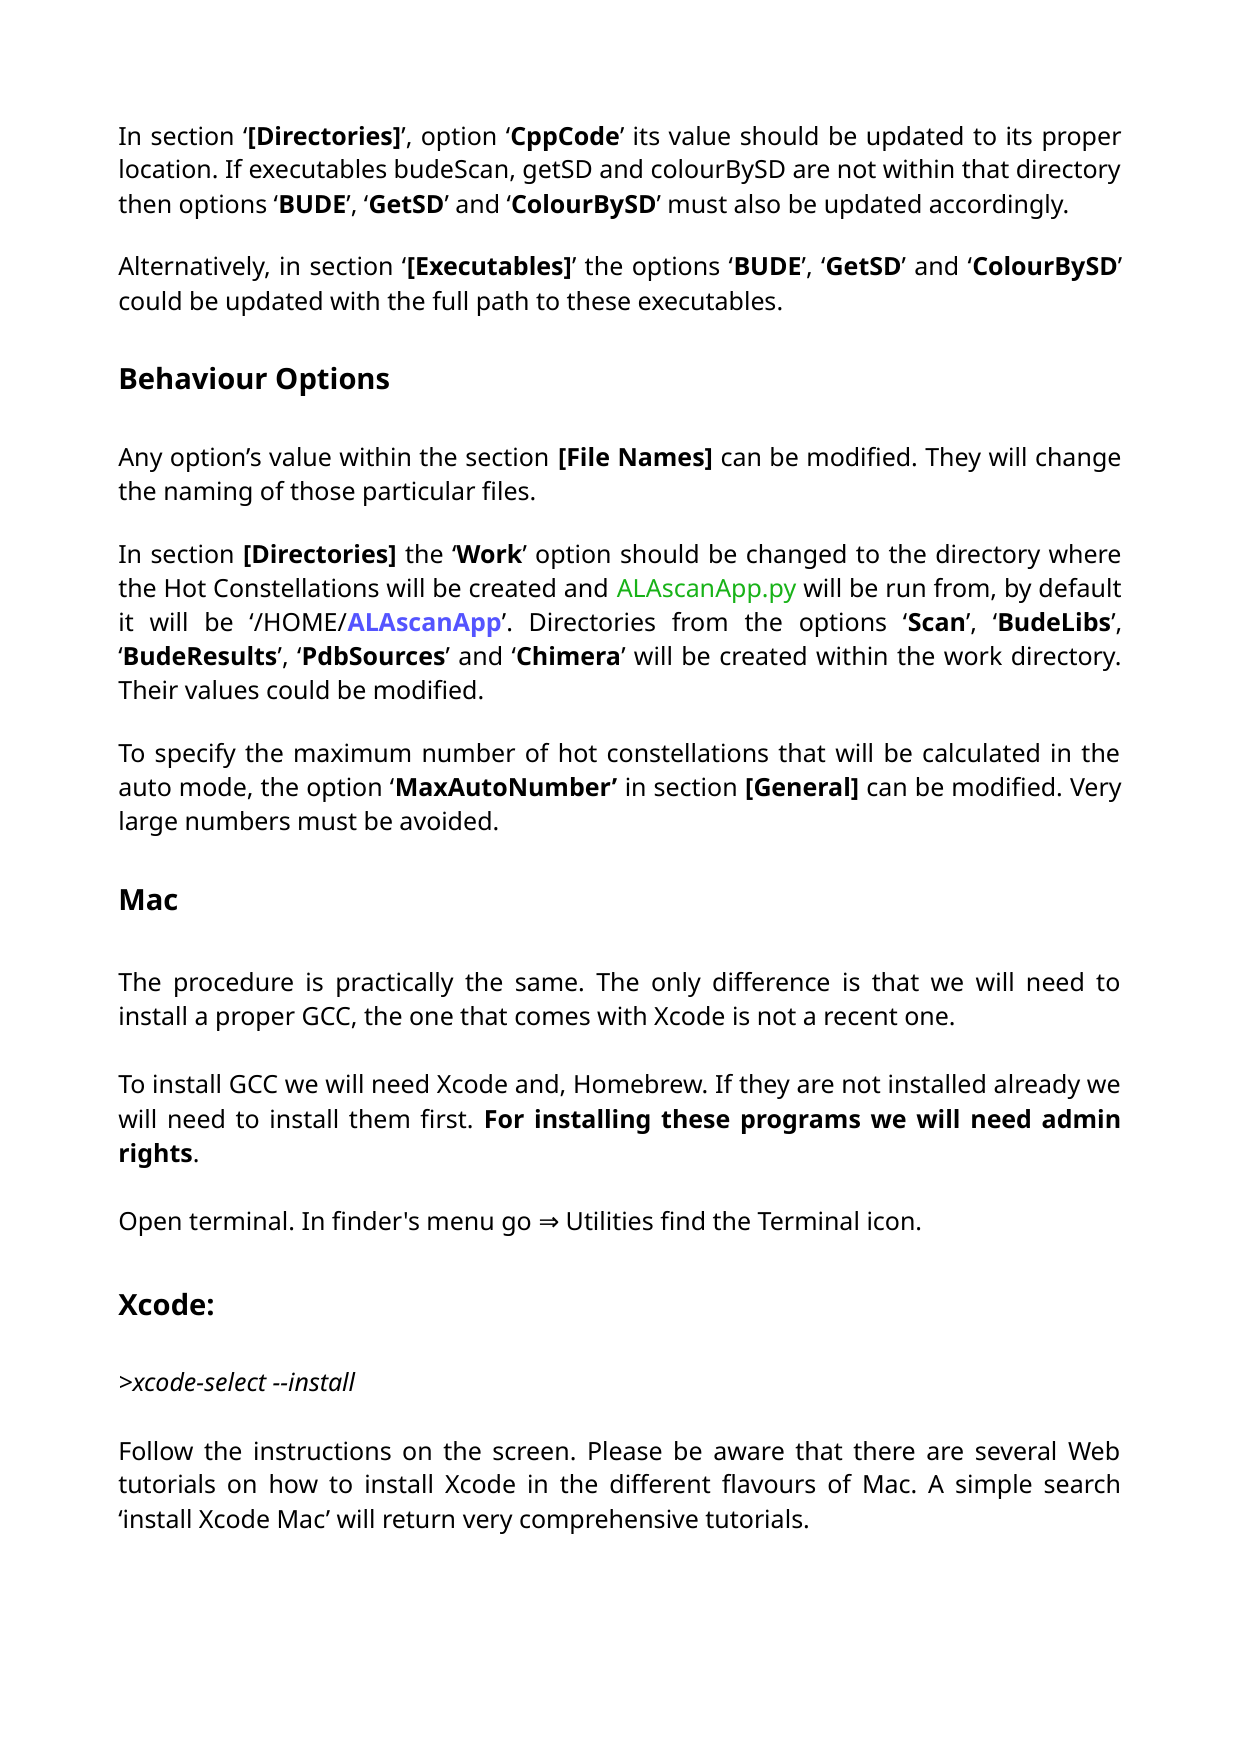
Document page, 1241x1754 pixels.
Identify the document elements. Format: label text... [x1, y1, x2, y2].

text Open terminal. In finder's menu go ⇒ Utilities find the Terminal icon. [118, 1203, 1122, 1237]
text Mac [118, 879, 1122, 918]
text Alternatively, in section ‘[Executables]’ the options ‘BUDE’, ‘GetSD’ and ‘ColourBySD’ could be updated with the full path to these executables. [118, 249, 1122, 317]
text Any option’s value within the section [File Names] can be modified. They will change the naming of those particular files. [118, 439, 1122, 507]
text In section [Directories] the ‘Work’ option should be changed to the directory where the Hot Constellations will be created and ALAscanApp.py will be run from, by default it will be ‘/HOME/ALAscanApp’. Directories from the options ‘Scan’, ‘BudeLibs’, ‘BudeResults’, ‘PdbSources’ and ‘Chimera’ will be created within the work directory. Their values could be modified. [118, 536, 1122, 707]
text Xcode: [118, 1284, 1122, 1324]
text >xcode-select --install [118, 1365, 1122, 1399]
text The procedure is practically the same. The only difference is that we will need to install a proper GCC, the one that comes with Xcode is not a recent one. [118, 965, 1122, 1033]
text Follow the instructions on the screen. Please be aware that there are several Web tutorials on how to install Xcode in the different flavours of Mac. A simple search ‘install Xcode Mac’ will return very comprehensive tutorials. [118, 1433, 1122, 1535]
text To install GCC we will need Xcode and, Homebrew. If they are not installed already we will need to install them first. For installing these programs we will need admin rights. [118, 1067, 1122, 1169]
text To specify the maximum number of hot constellations that will be calculated in the auto mode, the option ‘MaxAutoNumber’ in section [General] can be modified. Very large numbers must be avoided. [118, 735, 1122, 837]
text In section ‘[Directories]’, option ‘CppCode’ its value should be updated to its proper location. If executables budeScan, getSD and colourBySD are not within that directory then options ‘BUDE’, ‘GetSD’ and ‘ColourBySD’ must also be updated accordingly. [118, 118, 1122, 220]
text Behaviour Options [118, 358, 1122, 398]
